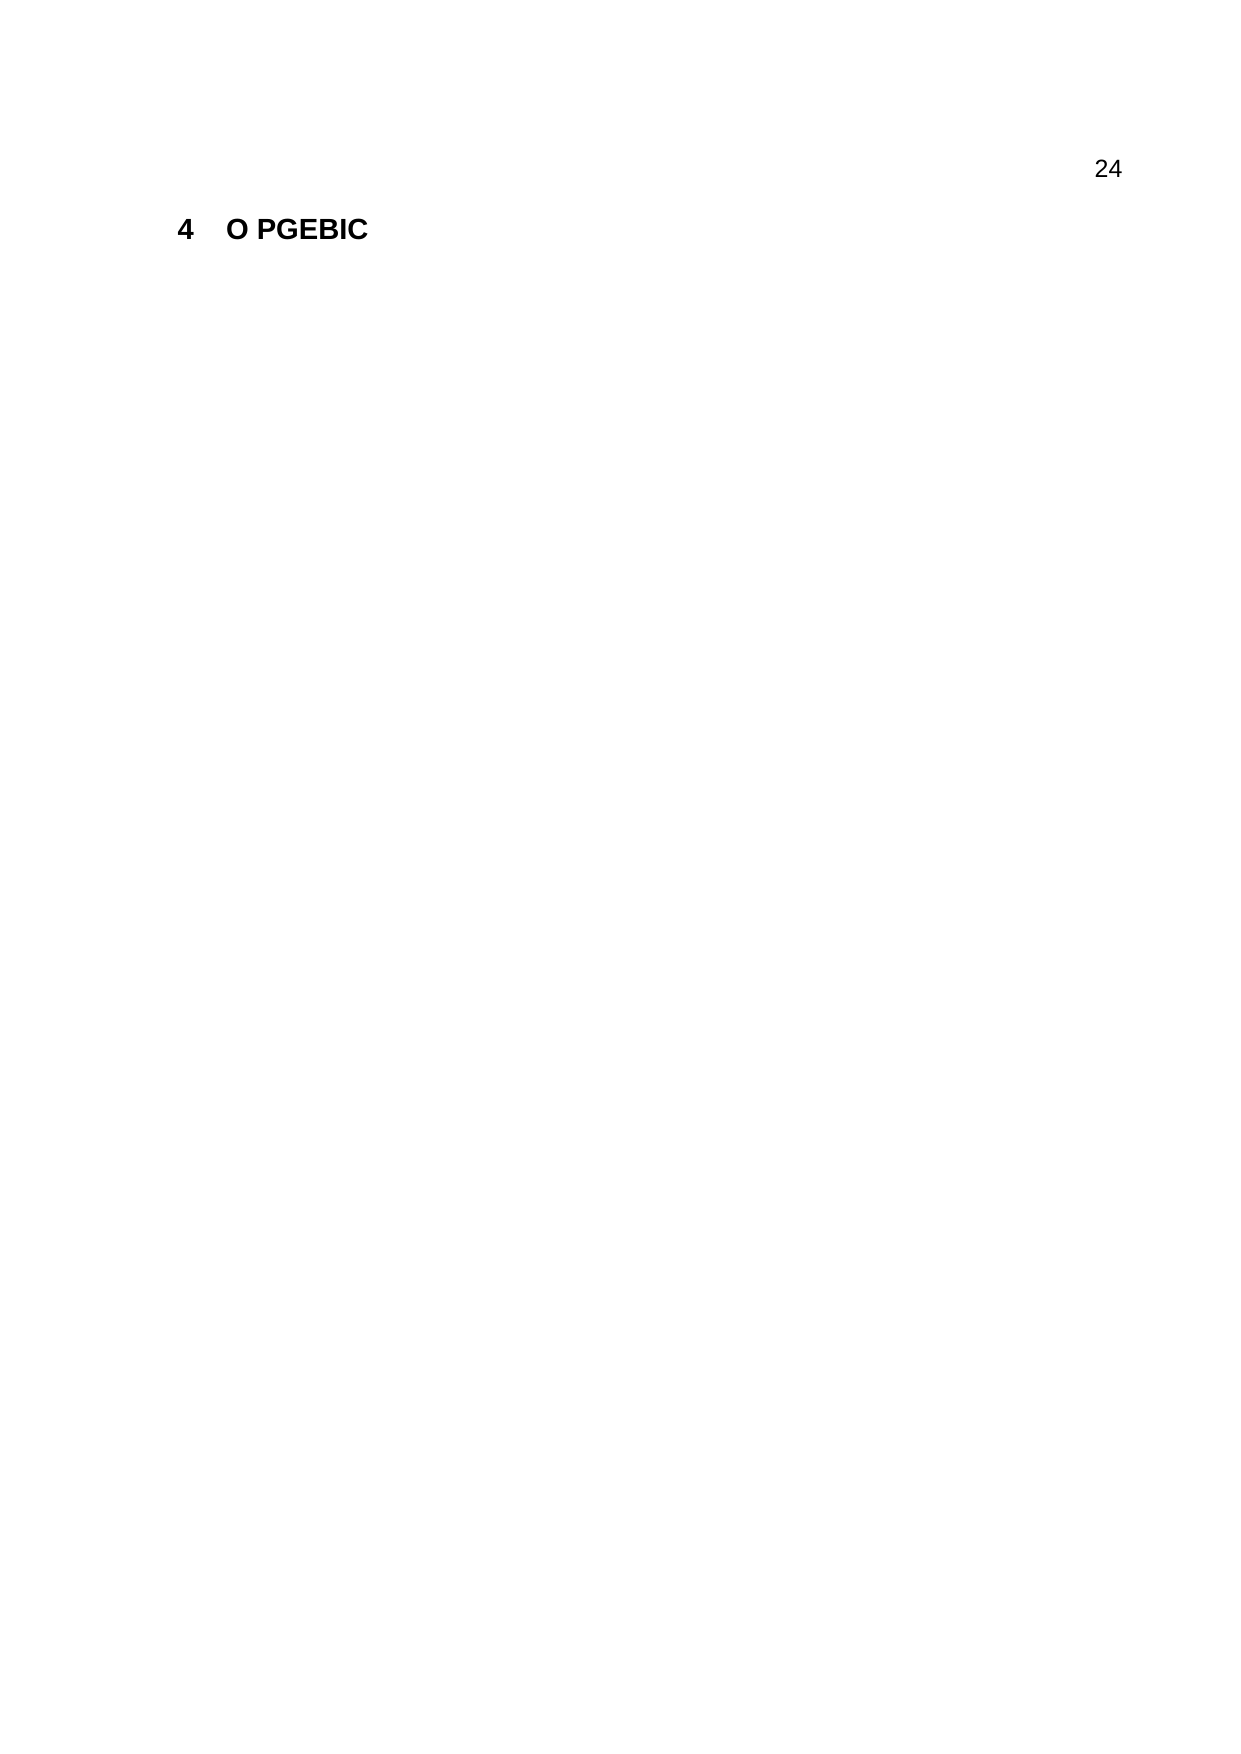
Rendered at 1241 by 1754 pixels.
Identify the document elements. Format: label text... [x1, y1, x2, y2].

subtitle O PGEBIC [177, 212, 1122, 245]
